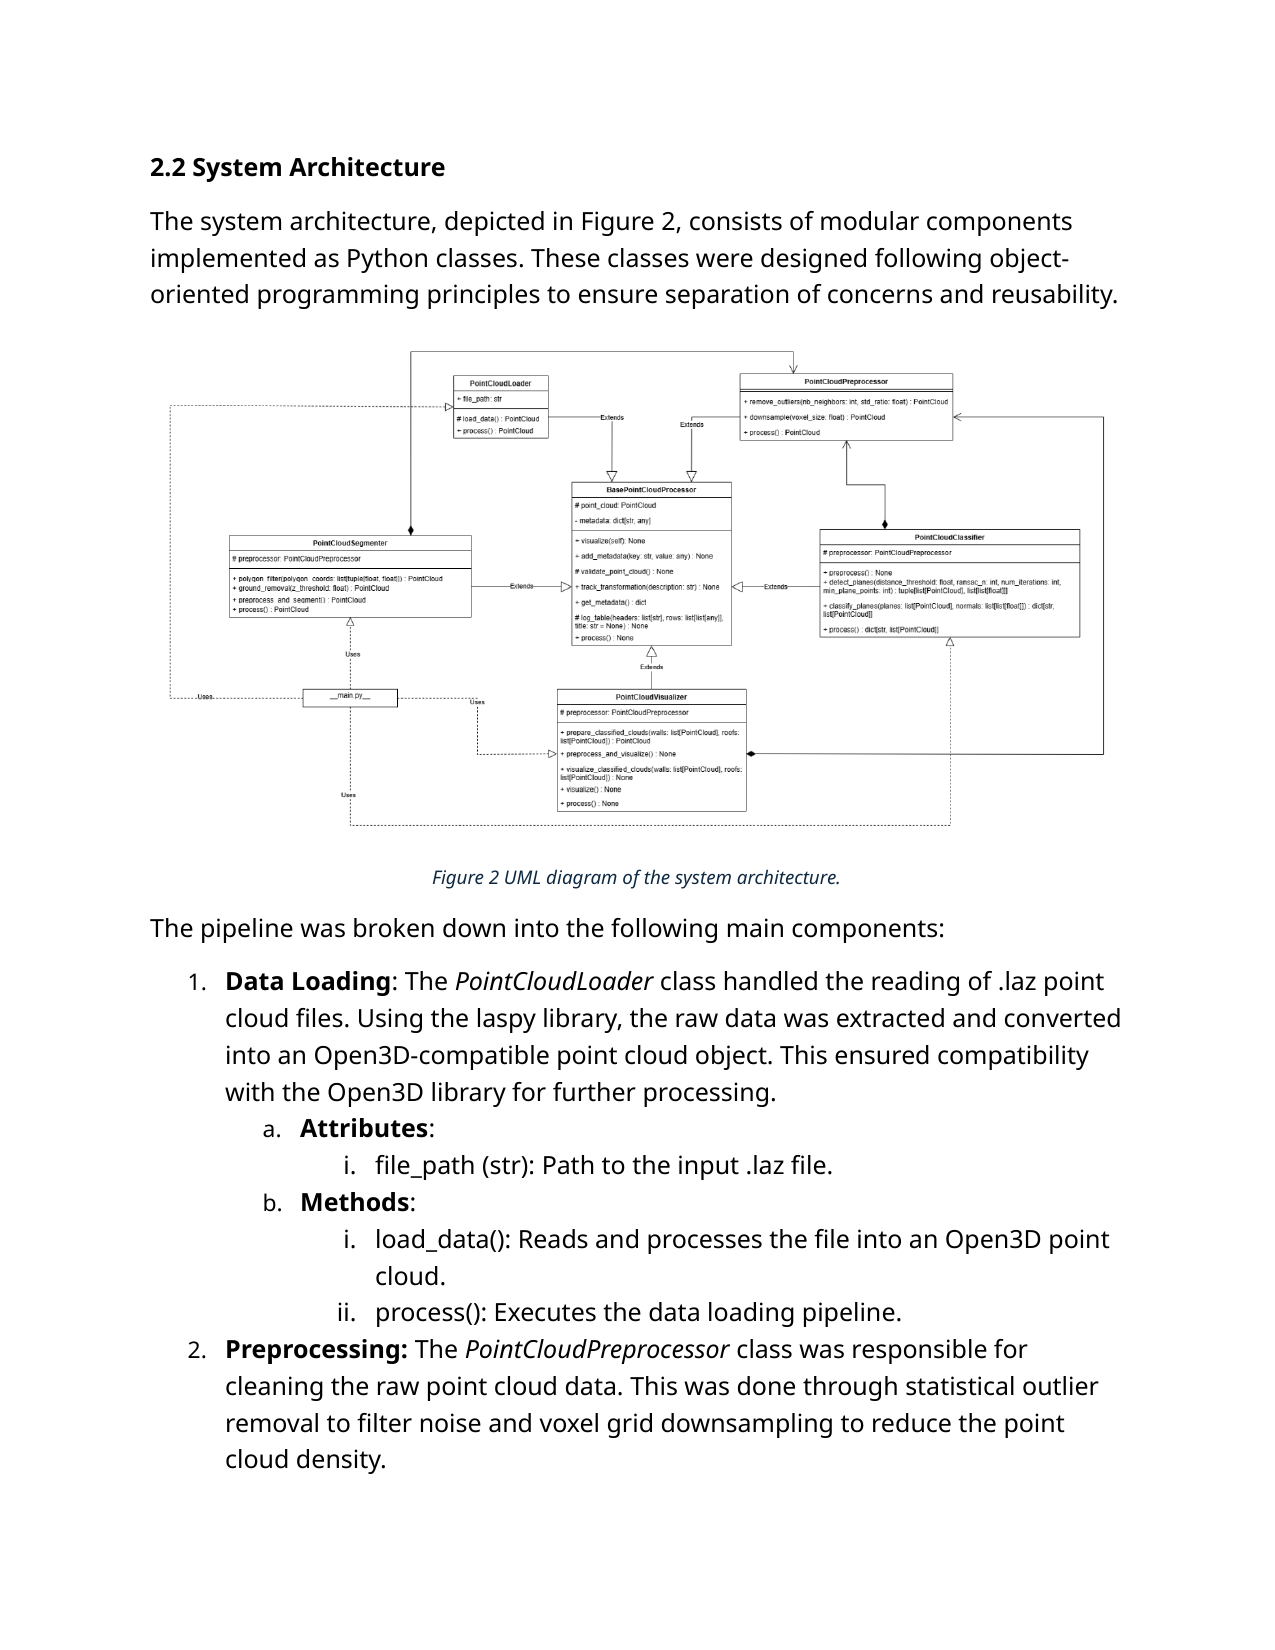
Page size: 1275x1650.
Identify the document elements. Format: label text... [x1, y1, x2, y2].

text Figure 2 UML diagram of the system architecture. [150, 864, 1125, 890]
list file_path (str): Path to the input .laz file. [356, 1148, 1125, 1182]
text 2.2 System Architecture [150, 150, 1125, 184]
list Methods: [262, 1185, 1125, 1219]
text The pipeline was broken down into the following main components: [150, 911, 1125, 945]
list process(): Executes the data loading pipeline. [356, 1295, 1125, 1329]
picture [150, 330, 1125, 846]
list load_data(): Reads and processes the file into an Open3D point cloud. [356, 1221, 1125, 1292]
list Data Loading: The PointCloudLoader class handled the reading of .laz point cloud files. Using the laspy library, the raw data was extracted and converted into an Open3D-compatible point cloud object. This ensured compatibility with the Open3D library for further processing. [187, 964, 1125, 1108]
text The system architecture, depicted in Figure 2, consists of modular components implemented as Python classes. These classes were designed following object-oriented programming principles to ensure separation of concerns and reusability. [150, 203, 1125, 311]
list Preprocessing: The PointCloudPreprocessor class was responsible for cleaning the raw point cloud data. This was done through statistical outlier removal to filter noise and voxel grid downsampling to reduce the point cloud density. [187, 1332, 1125, 1476]
list Attributes: [262, 1111, 1125, 1145]
